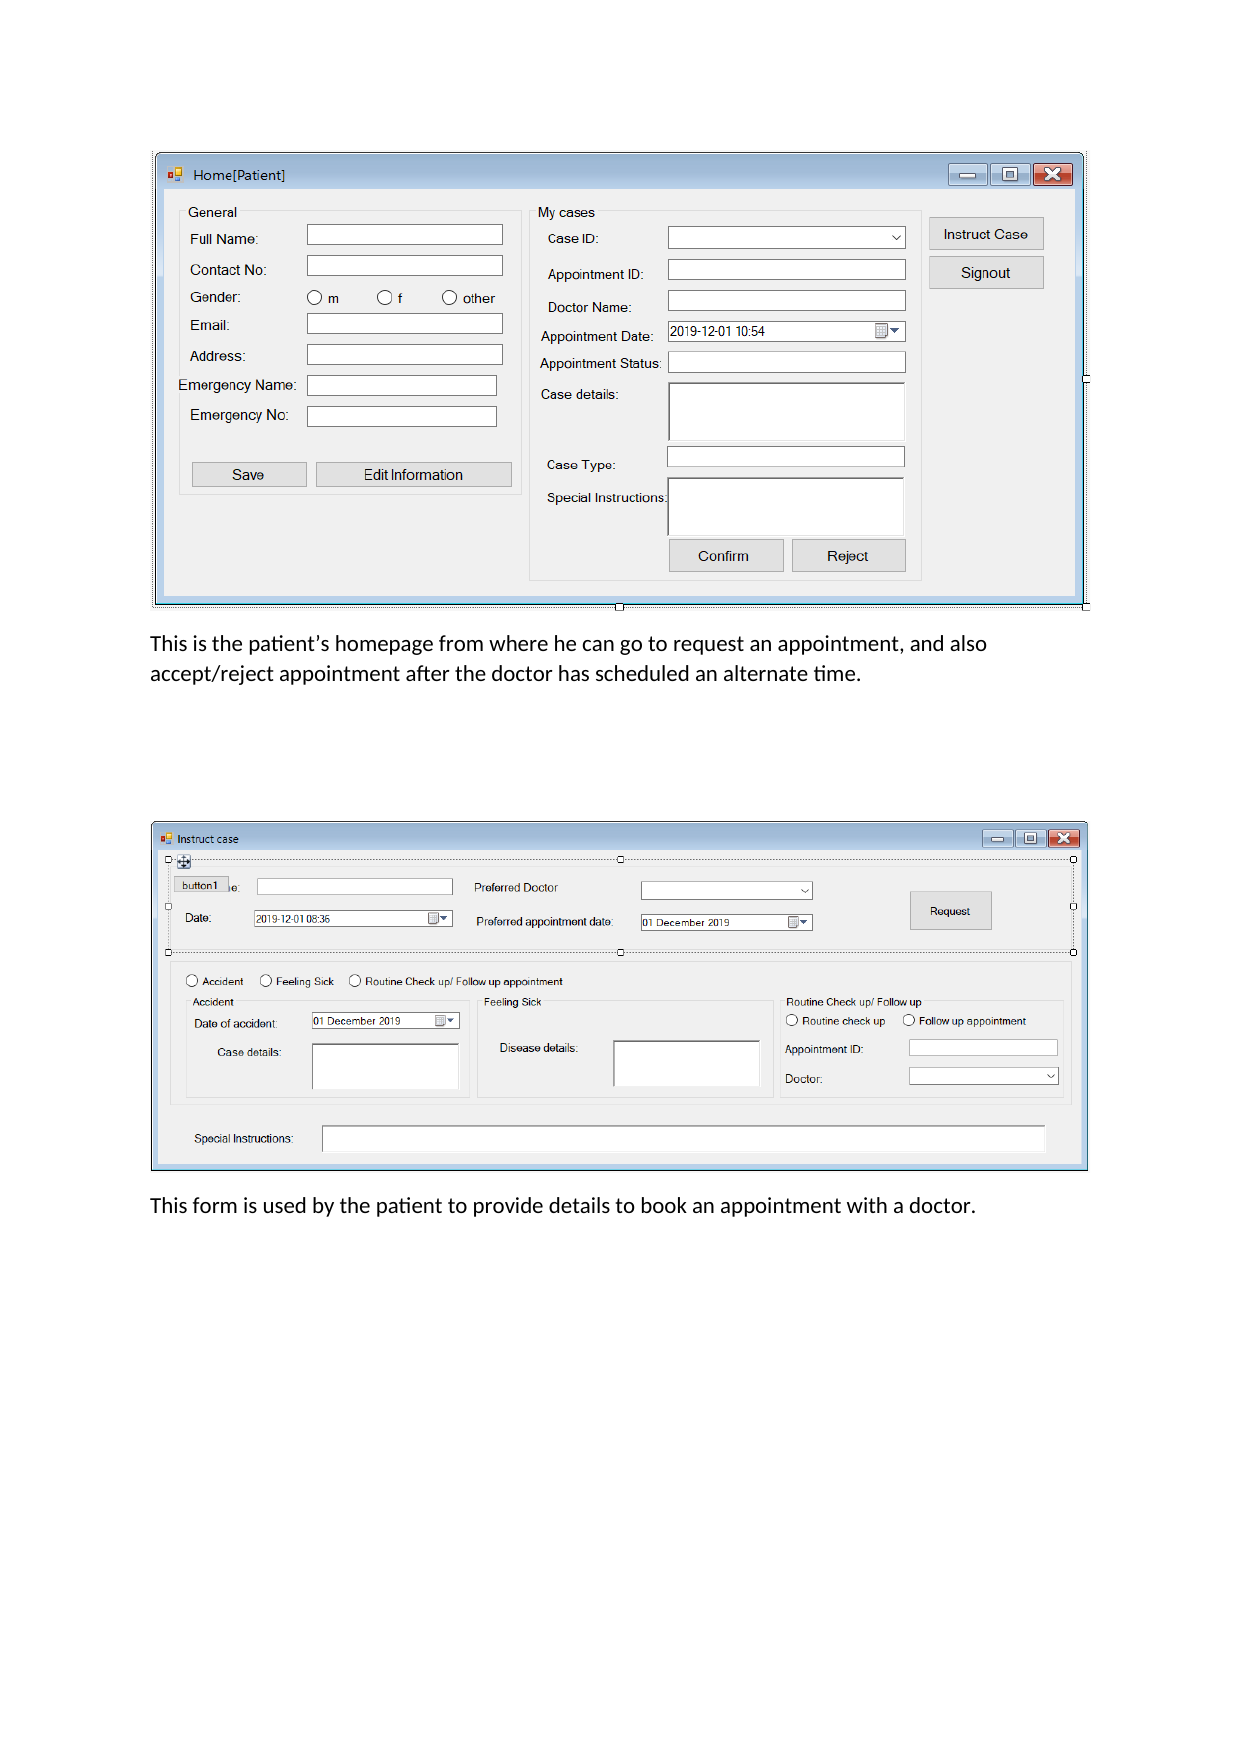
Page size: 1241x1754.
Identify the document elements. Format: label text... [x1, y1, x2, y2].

text This form is used by the patient to provide details to book an appointment with a doctor. [150, 1192, 1090, 1219]
text This is the patient’s homepage from where he can go to request an appointment, and also accept/reject appointment after the doctor has scheduled an alternate time. [150, 629, 1090, 687]
